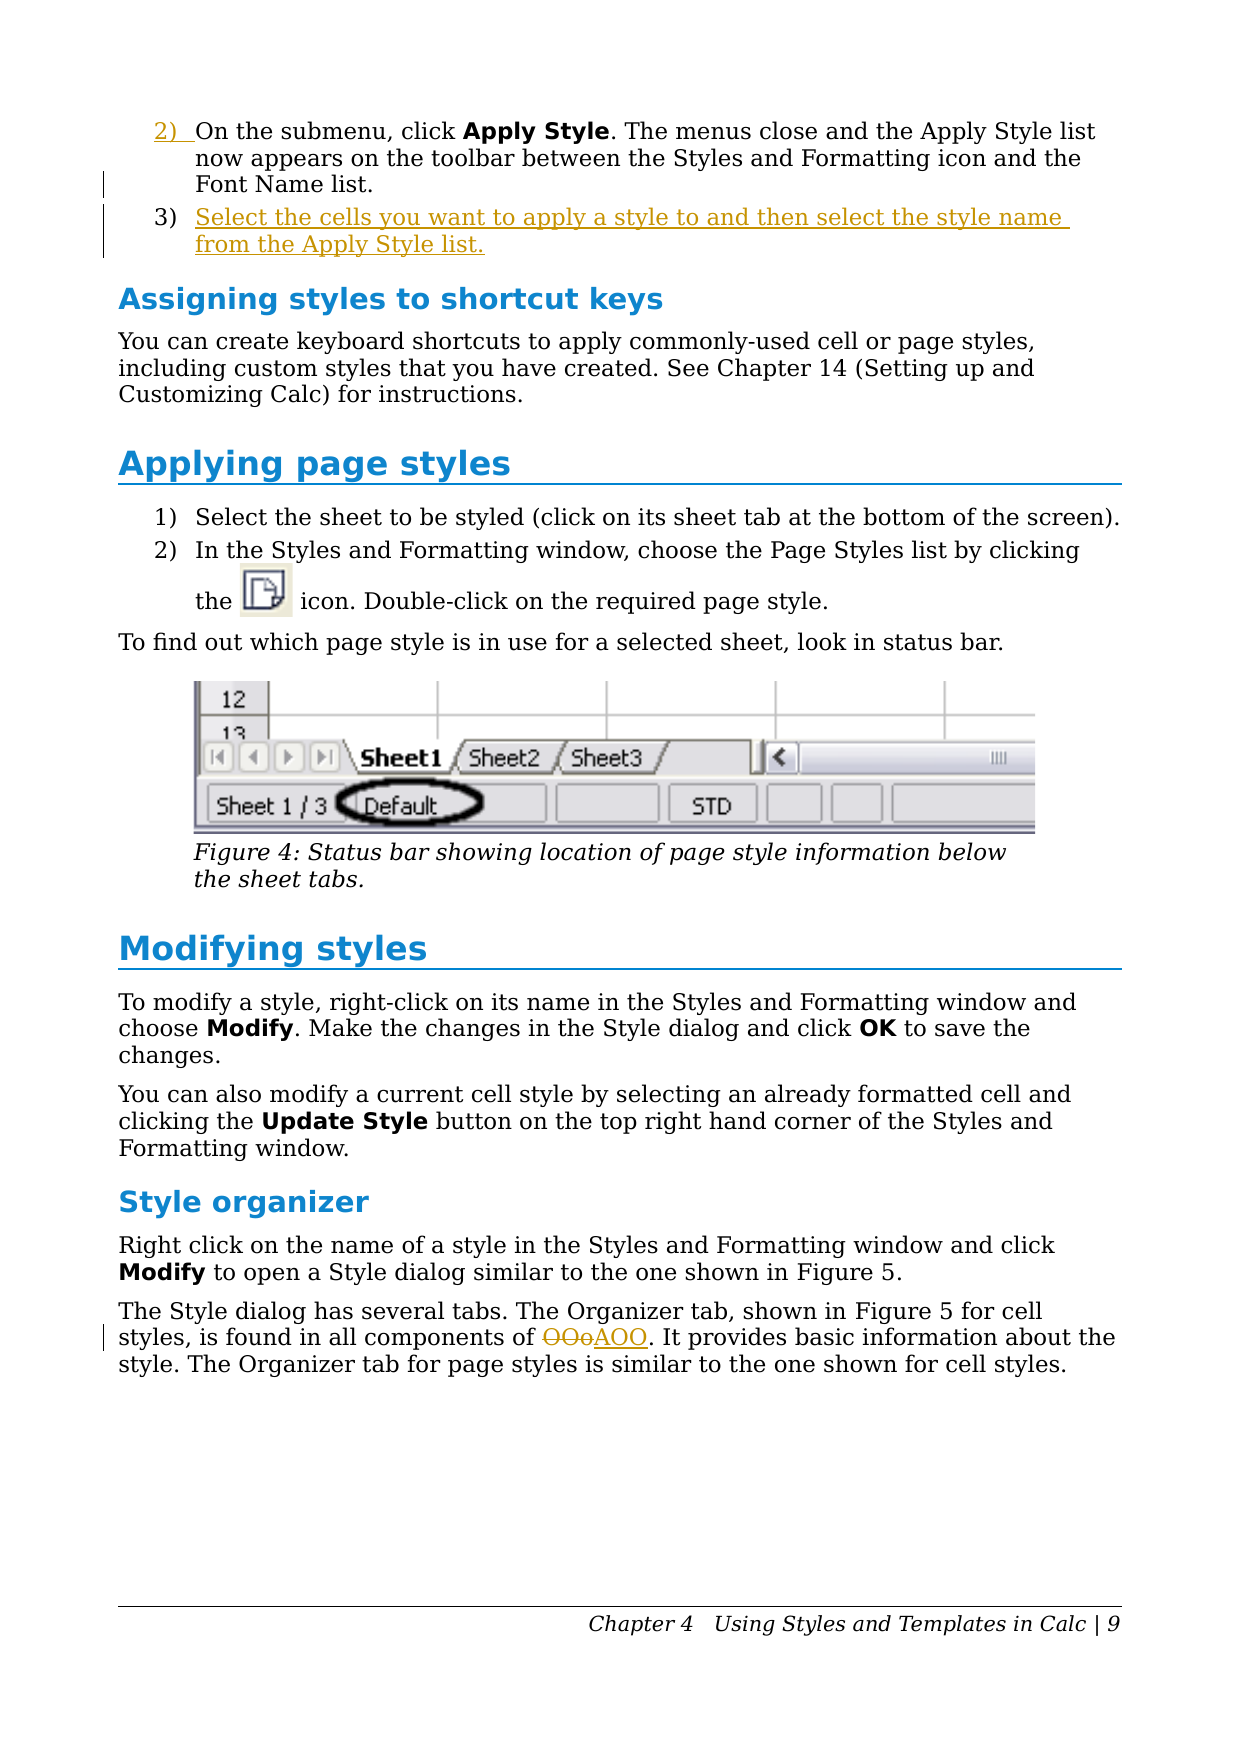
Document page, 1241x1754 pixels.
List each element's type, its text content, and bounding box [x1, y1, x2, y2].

text You can create keyboard shortcuts to apply commonly-used cell or page styles, including custom styles that you have created. See Chapter 14 (Setting up and Customizing Calc) for instructions. [118, 328, 1122, 408]
text You can also modify a current cell style by selecting an already formatted cell and clicking the Update Style button on the top right hand corner of the Styles and Formatting window. [118, 1081, 1122, 1161]
picture [193, 681, 1035, 834]
list On the submenu, click Apply Style. The menus close and the Apply Style list now appears on the toolbar between the Styles and Formatting icon and the Font Name list. [177, 118, 1122, 198]
text To find out which page style is in use for a selected sheet, look in status bar. [118, 629, 1122, 656]
subtitle Assigning styles to shortcut keys [118, 282, 1122, 316]
list Select the cells you want to apply a style to and then select the style name from the Apply Style list. [177, 204, 1122, 258]
text To modify a style, right-click on its name in the Styles and Formatting window and choose Modify. Make the changes in the Style dialog and click OK to save the changes. [118, 989, 1122, 1069]
subtitle Modifying styles [118, 929, 1122, 968]
text Right click on the name of a style in the Styles and Formatting window and click Modify to open a Style dialog similar to the one shown in Figure 5. [118, 1232, 1122, 1285]
text Figure 4: Status bar showing location of page style information below the sheet tabs. [193, 839, 1047, 893]
picture [239, 563, 293, 617]
list In the Styles and Formatting window, choose the Page Styles list by clicking the icon. Double-click on the required page style. [177, 537, 1122, 617]
subtitle Applying page styles [118, 444, 1122, 483]
text The Style dialog has several tabs. The Organizer tab, shown in Figure 5 for cell styles, is found in all components of AOO. It provides basic information about the style. The Organizer tab for page styles is similar to the one shown for cell styles. [118, 1298, 1122, 1378]
subtitle Style organizer [118, 1186, 1122, 1219]
list Select the sheet to be styled (click on its sheet tab at the bottom of the screen). [177, 504, 1122, 531]
